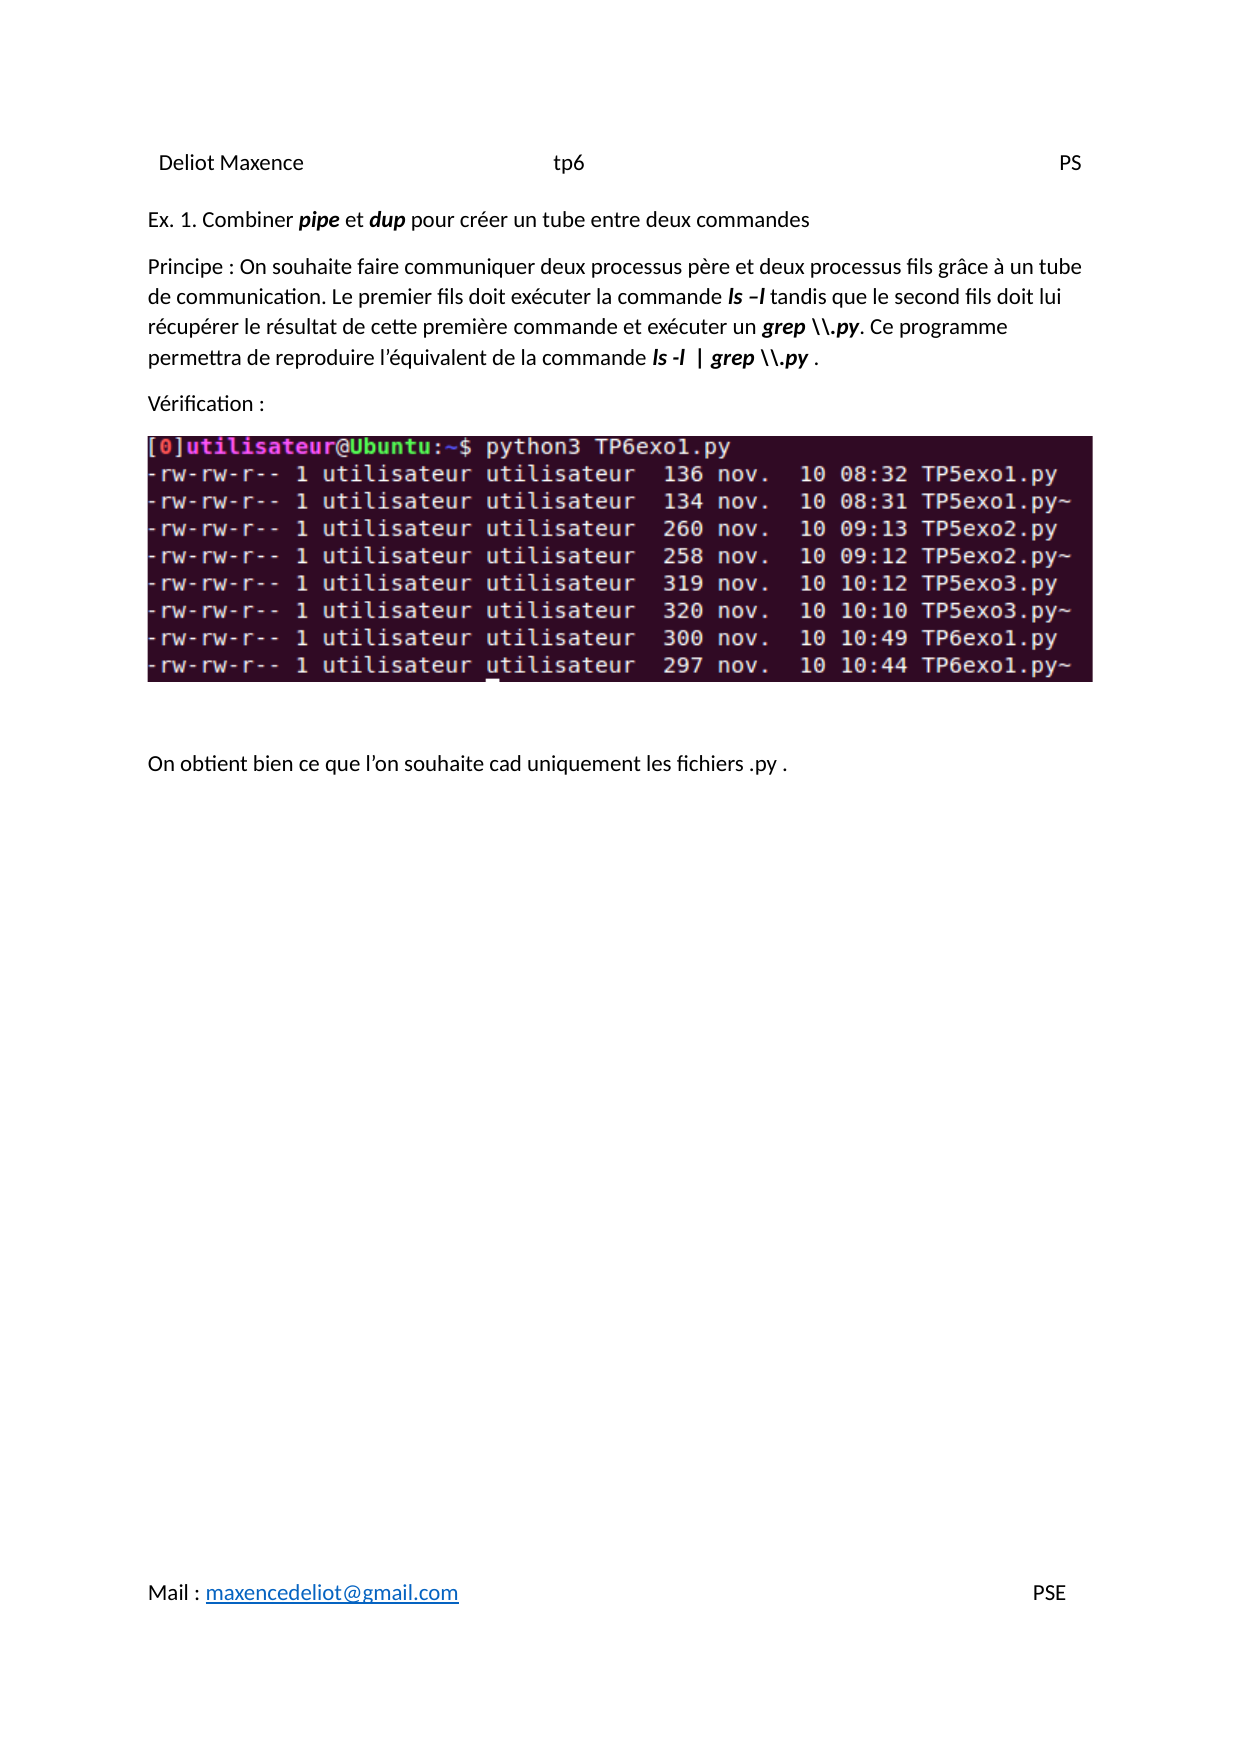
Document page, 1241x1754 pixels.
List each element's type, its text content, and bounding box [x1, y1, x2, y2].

text Ex. 1. Combiner pipe et dup pour créer un tube entre deux commandes [148, 205, 1093, 233]
text Principe : On souhaite faire communiquer deux processus père et deux processus fils grâce à un tube de communication. Le premier fils doit exécuter la commande ls –l tandis que le second fils doit lui récupérer le résultat de cette première commande et exécuter un grep \\.py. Ce programme permettra de reproduire l’équivalent de la commande ls -l | grep \\.py . [148, 252, 1093, 371]
text On obtient bien ce que l’on souhaite cad uniquement les fichiers .py . [148, 749, 1093, 777]
picture [147, 436, 1093, 682]
text Vérification : [148, 389, 1093, 417]
